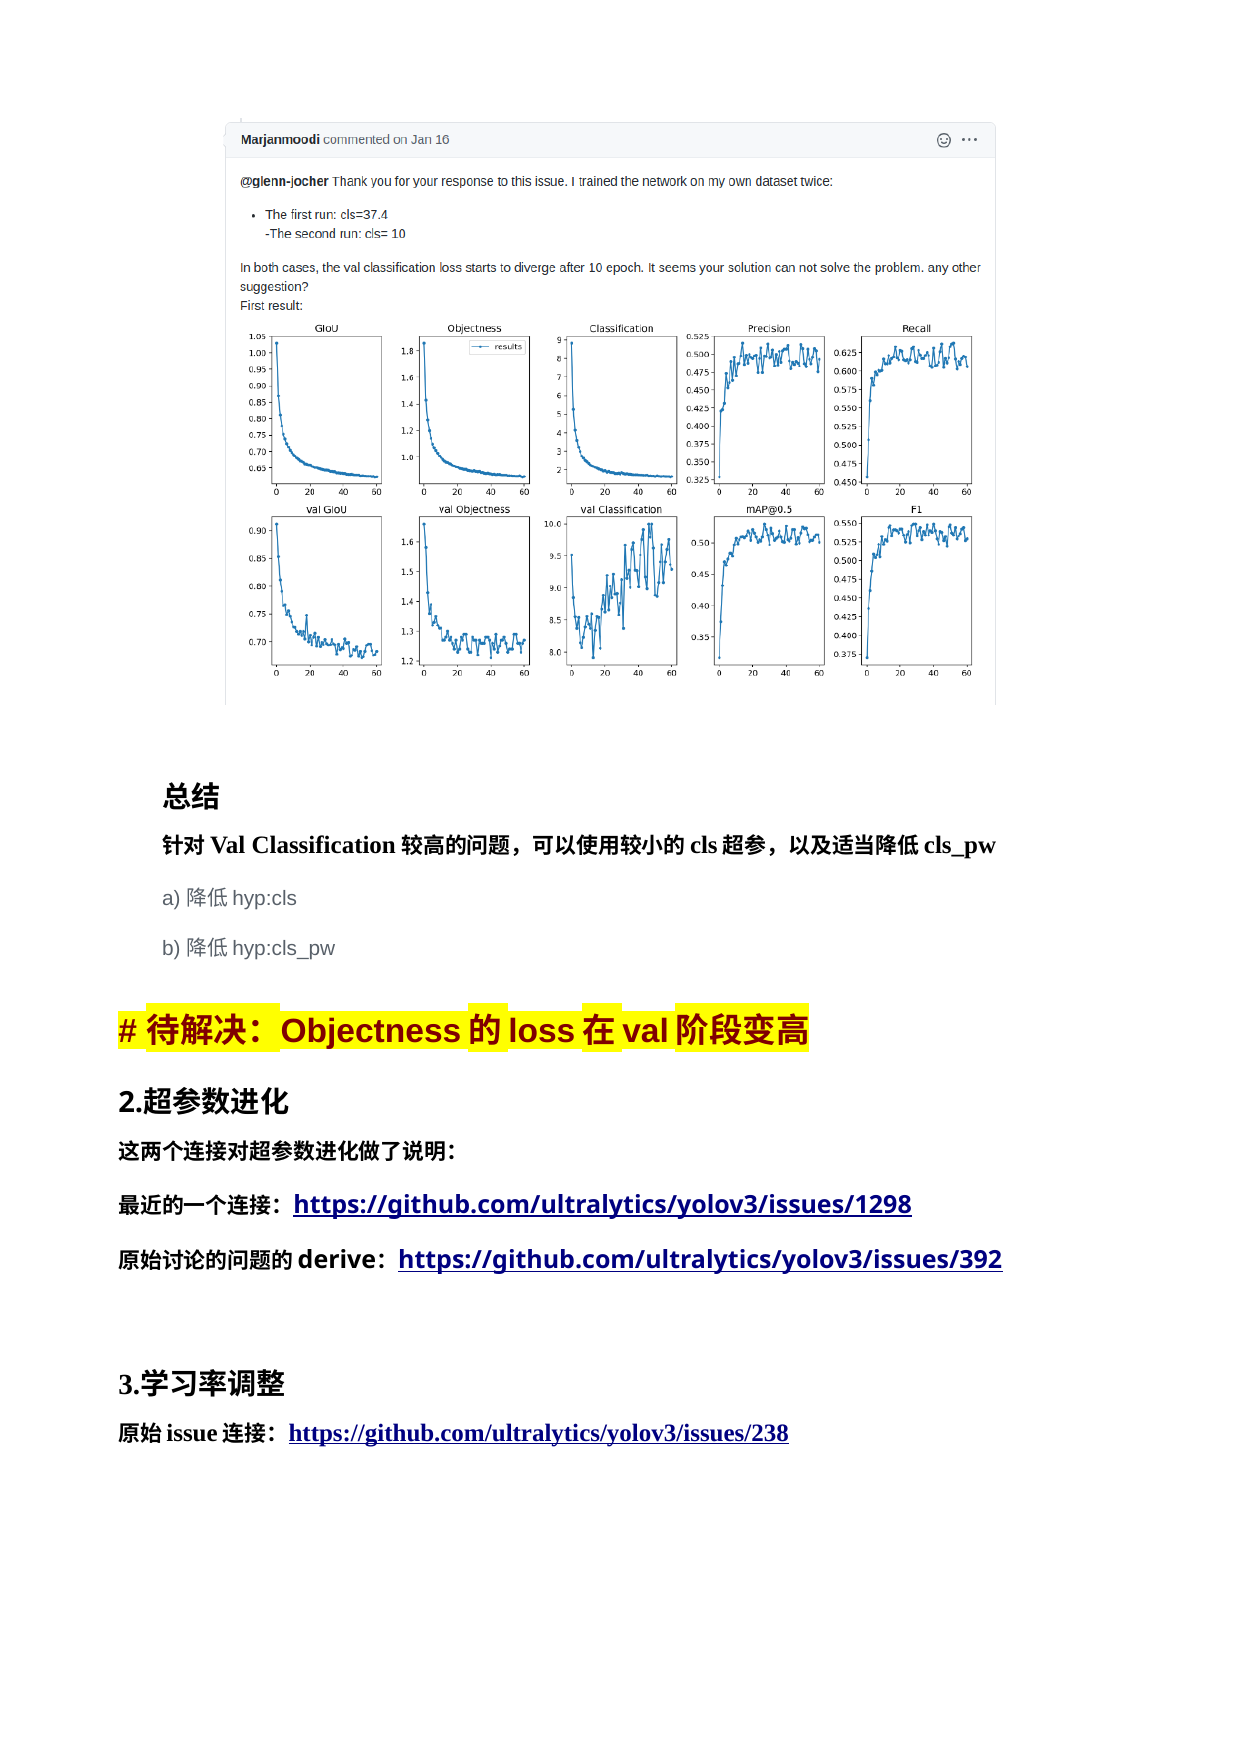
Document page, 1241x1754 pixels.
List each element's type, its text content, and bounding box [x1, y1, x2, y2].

text 原始issue连接：https://github.com/ultralytics/yolov3/issues/238 [118, 1416, 1122, 1447]
subtitle 3.学习率调整 [118, 1361, 1122, 1403]
text 这两个连接对超参数进化做了说明： [118, 1134, 1122, 1166]
subtitle 2.超参数进化 [118, 1079, 1122, 1121]
subtitle 总结 [118, 773, 1122, 816]
text b) 降低hyp:cls_pw [118, 932, 1122, 962]
picture [223, 118, 1018, 705]
text 最近的一个连接：https://github.com/ultralytics/yolov3/issues/1298 [118, 1186, 1122, 1220]
text 原始讨论的问题的derive：https://github.com/ultralytics/yolov3/issues/392 [118, 1242, 1122, 1276]
text 针对Val Classification较高的问题，可以使用较小的cls超参，以及适当降低cls_pw [118, 828, 1122, 860]
text a) 降低hyp:cls [118, 881, 1122, 911]
subtitle # 待解决：Objectness的loss在val阶段变高 [118, 1003, 1122, 1052]
